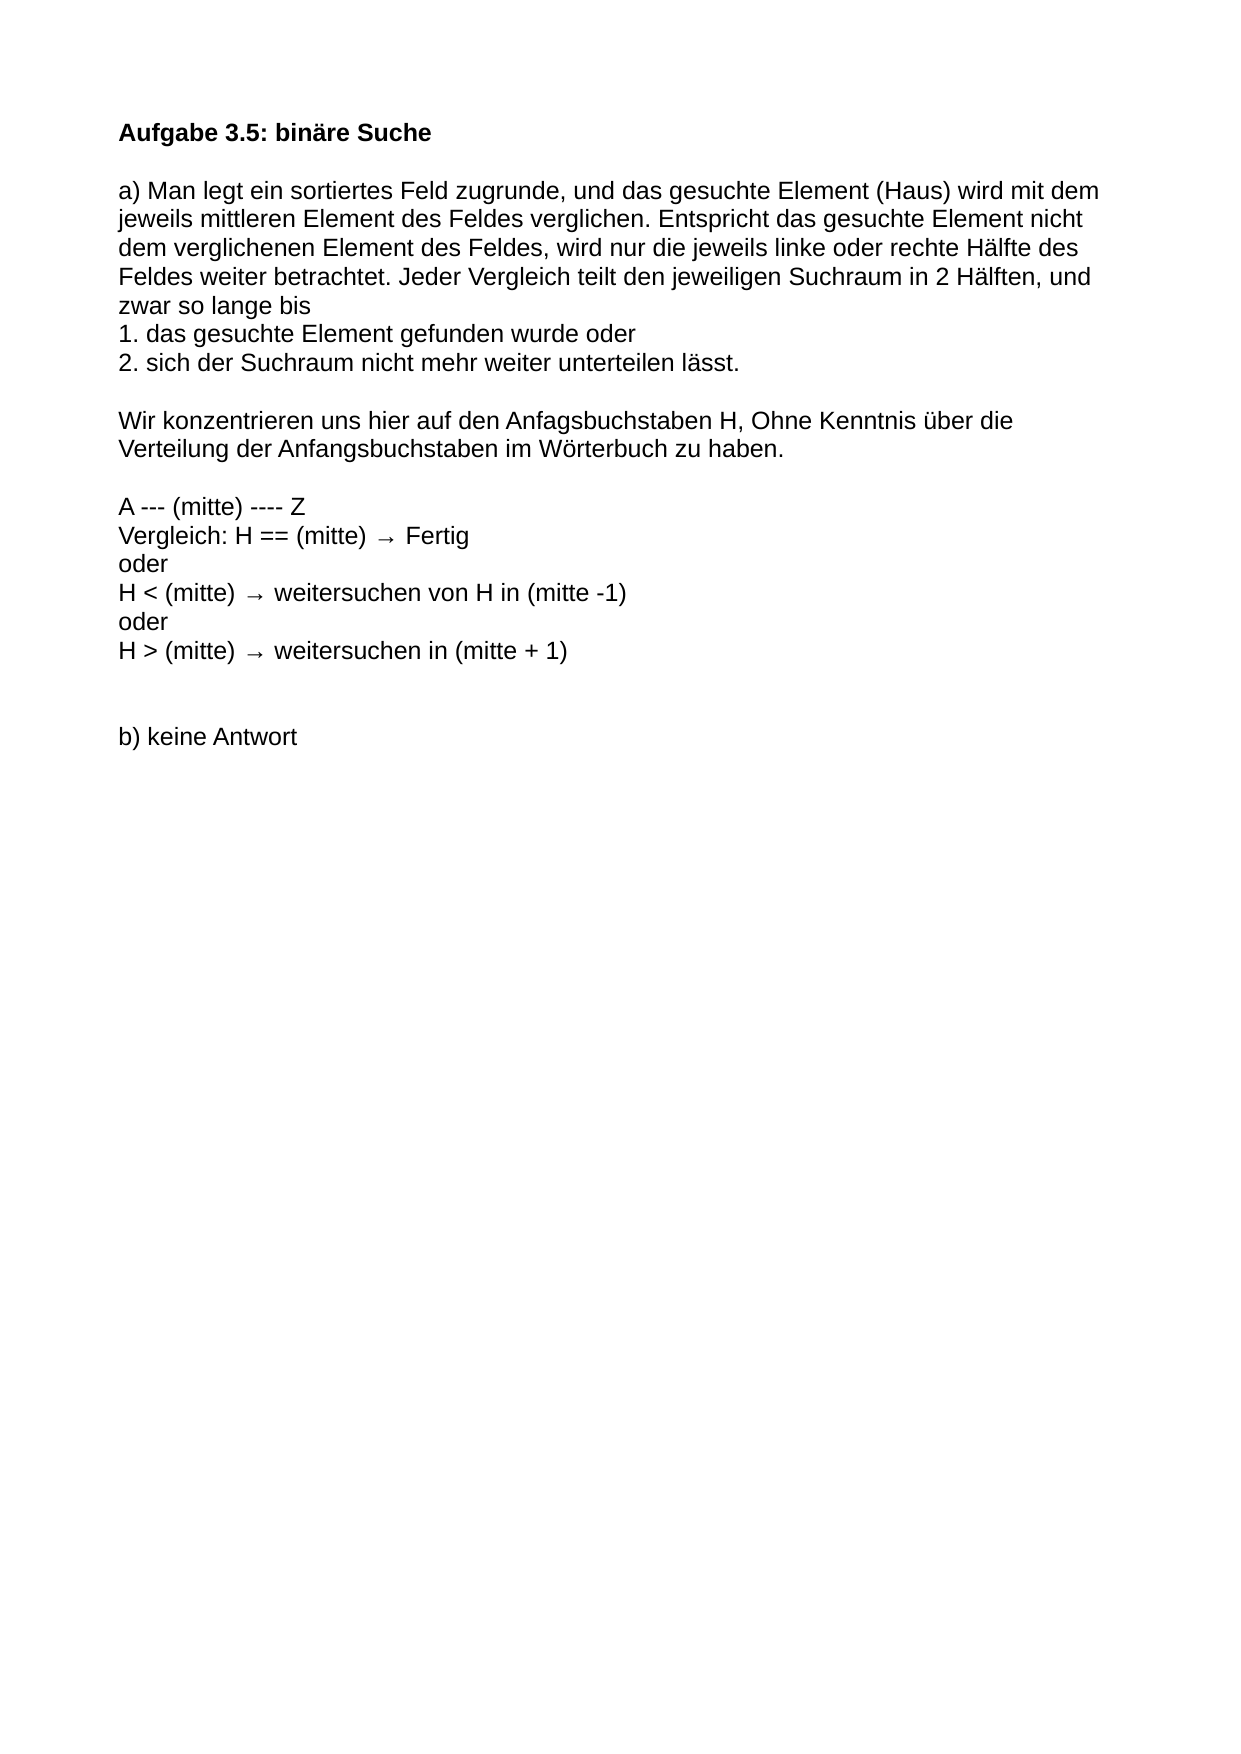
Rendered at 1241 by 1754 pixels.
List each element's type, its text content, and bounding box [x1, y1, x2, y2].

text H < (mitte) → weitersuchen von H in (mitte -1) [118, 578, 1122, 607]
text 2. sich der Suchraum nicht mehr weiter unterteilen lässt. [118, 348, 1122, 377]
text oder [118, 607, 1122, 636]
text 1. das gesuchte Element gefunden wurde oder [118, 319, 1122, 348]
text Vergleich: H == (mitte) → Fertig [118, 521, 1122, 549]
text Aufgabe 3.5: binäre Suche [118, 118, 1122, 147]
text Wir konzentrieren uns hier auf den Anfagsbuchstaben H, Ohne Kenntnis über die Verteilung der Anfangsbuchstaben im Wörterbuch zu haben. [118, 406, 1122, 463]
text oder [118, 549, 1122, 578]
text a) Man legt ein sortiertes Feld zugrunde, und das gesuchte Element (Haus) wird mit dem jeweils mittleren Element des Feldes verglichen. Entspricht das gesuchte Element nicht dem verglichenen Element des Feldes, wird nur die jeweils linke oder rechte Hälfte des Feldes weiter betrachtet. Jeder Vergleich teilt den jeweiligen Suchraum in 2 Hälften, und zwar so lange bis [118, 176, 1122, 319]
text H > (mitte) → weitersuchen in (mitte + 1) [118, 636, 1122, 664]
text A --- (mitte) ---- Z [118, 492, 1122, 521]
text b) keine Antwort [118, 722, 1122, 751]
